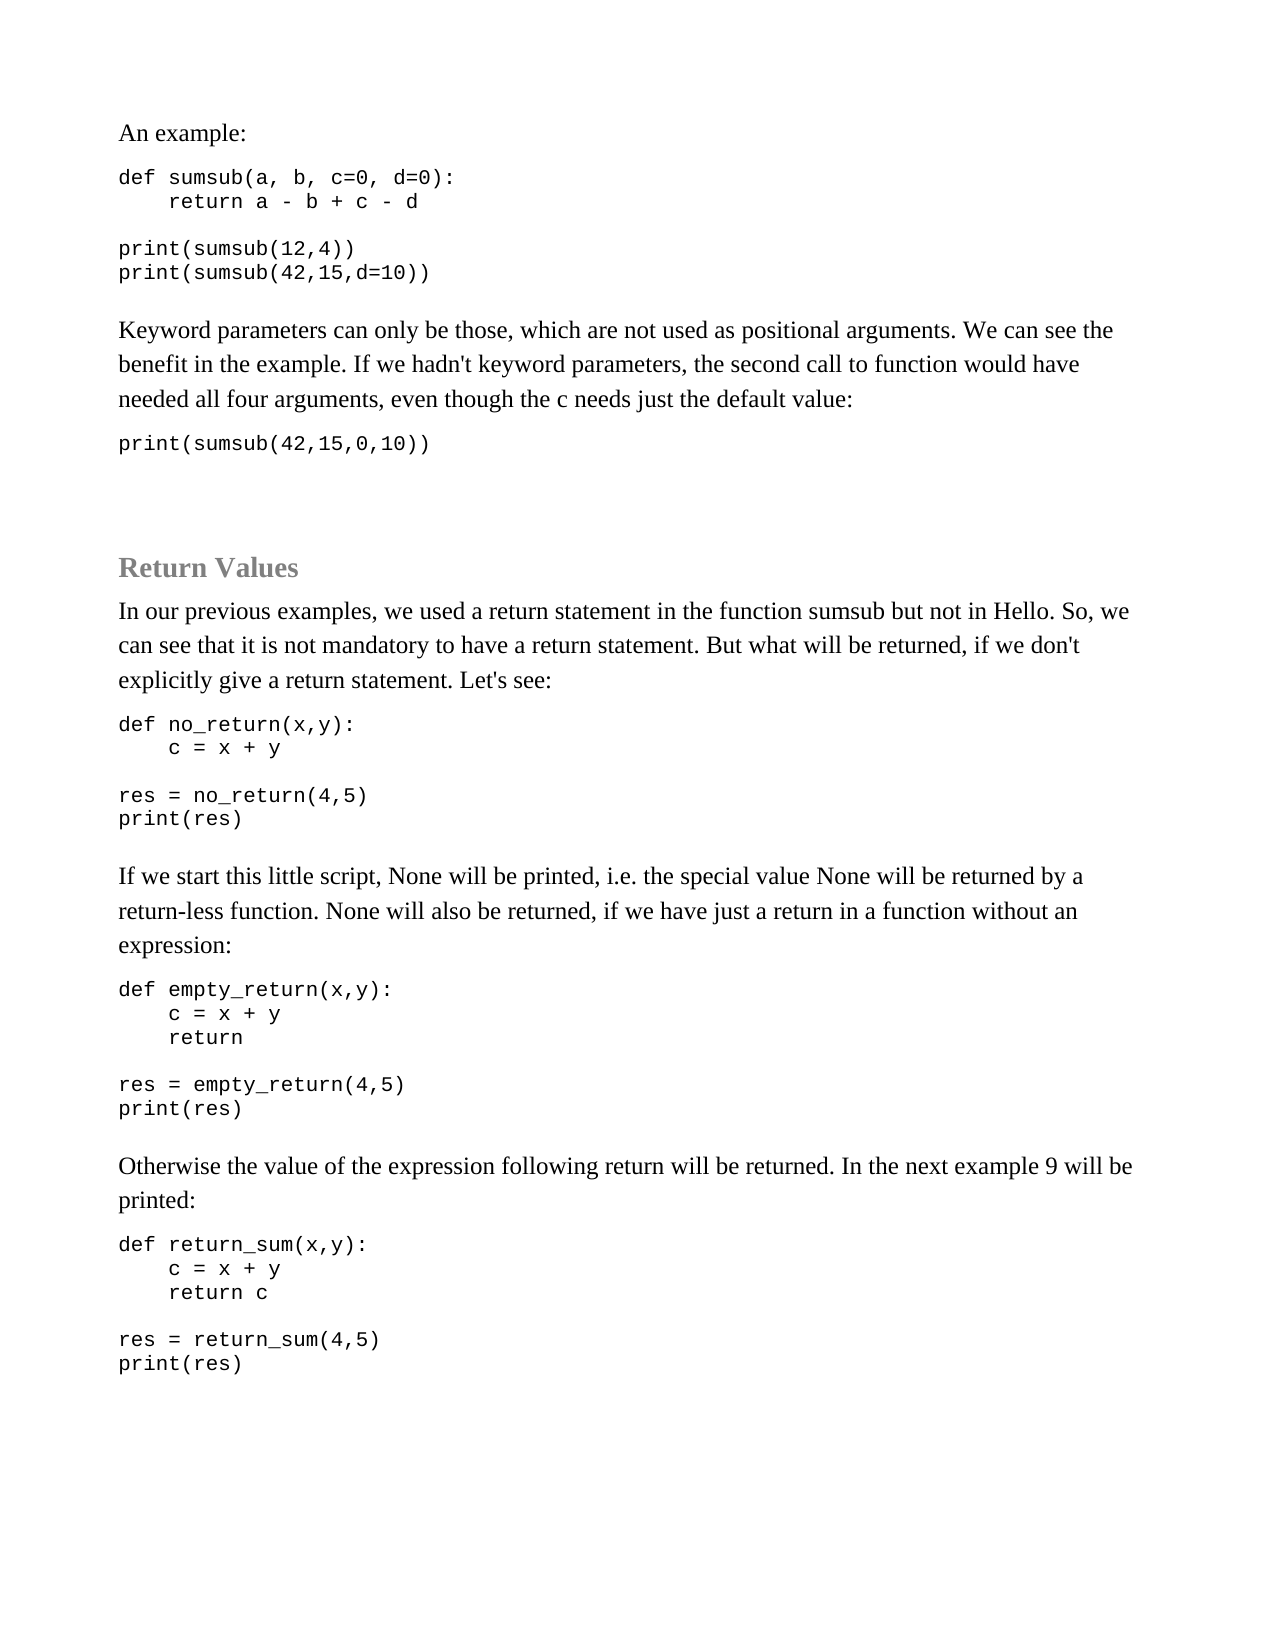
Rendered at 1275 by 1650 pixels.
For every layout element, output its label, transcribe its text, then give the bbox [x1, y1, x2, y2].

text print(res) [118, 808, 1157, 832]
text print(sumsub(42,15,0,10)) [118, 433, 1157, 457]
subtitle Return Values [118, 550, 1157, 583]
text c = x + y [118, 1003, 1157, 1027]
text An example: [118, 118, 1157, 147]
text print(res) [118, 1098, 1157, 1121]
text def return_sum(x,y): [118, 1234, 1157, 1258]
text res = return_sum(4,5) [118, 1329, 1157, 1353]
text In our previous examples, we used a return statement in the function sumsub but not in Hello. So, we can see that it is not mandatory to have a return statement. But what will be returned, if we don't explicitly give a return statement. Let's see: [118, 596, 1157, 693]
text return a - b + c - d [118, 191, 1157, 214]
text print(sumsub(12,4)) [118, 238, 1157, 262]
text return c [118, 1282, 1157, 1305]
text def empty_return(x,y): [118, 979, 1157, 1003]
text print(sumsub(42,15,d=10)) [118, 262, 1157, 285]
text res = no_return(4,5) [118, 785, 1157, 808]
text res = empty_return(4,5) [118, 1074, 1157, 1098]
text return [118, 1027, 1157, 1050]
text def sumsub(a, b, c=0, d=0): [118, 167, 1157, 191]
text c = x + y [118, 1258, 1157, 1282]
text print(res) [118, 1353, 1157, 1376]
text def no_return(x,y): [118, 714, 1157, 737]
text Keyword parameters can only be those, which are not used as positional arguments. We can see the benefit in the example. If we hadn't keyword parameters, the second call to function would have needed all four arguments, even though the c needs just the default value: [118, 315, 1157, 413]
text If we start this little script, None will be printed, i.e. the special value None will be returned by a return-less function. None will also be returned, if we have just a return in a function without an expression: [118, 861, 1157, 959]
text c = x + y [118, 737, 1157, 761]
text Otherwise the value of the expression following return will be returned. In the next example 9 will be printed: [118, 1151, 1157, 1214]
